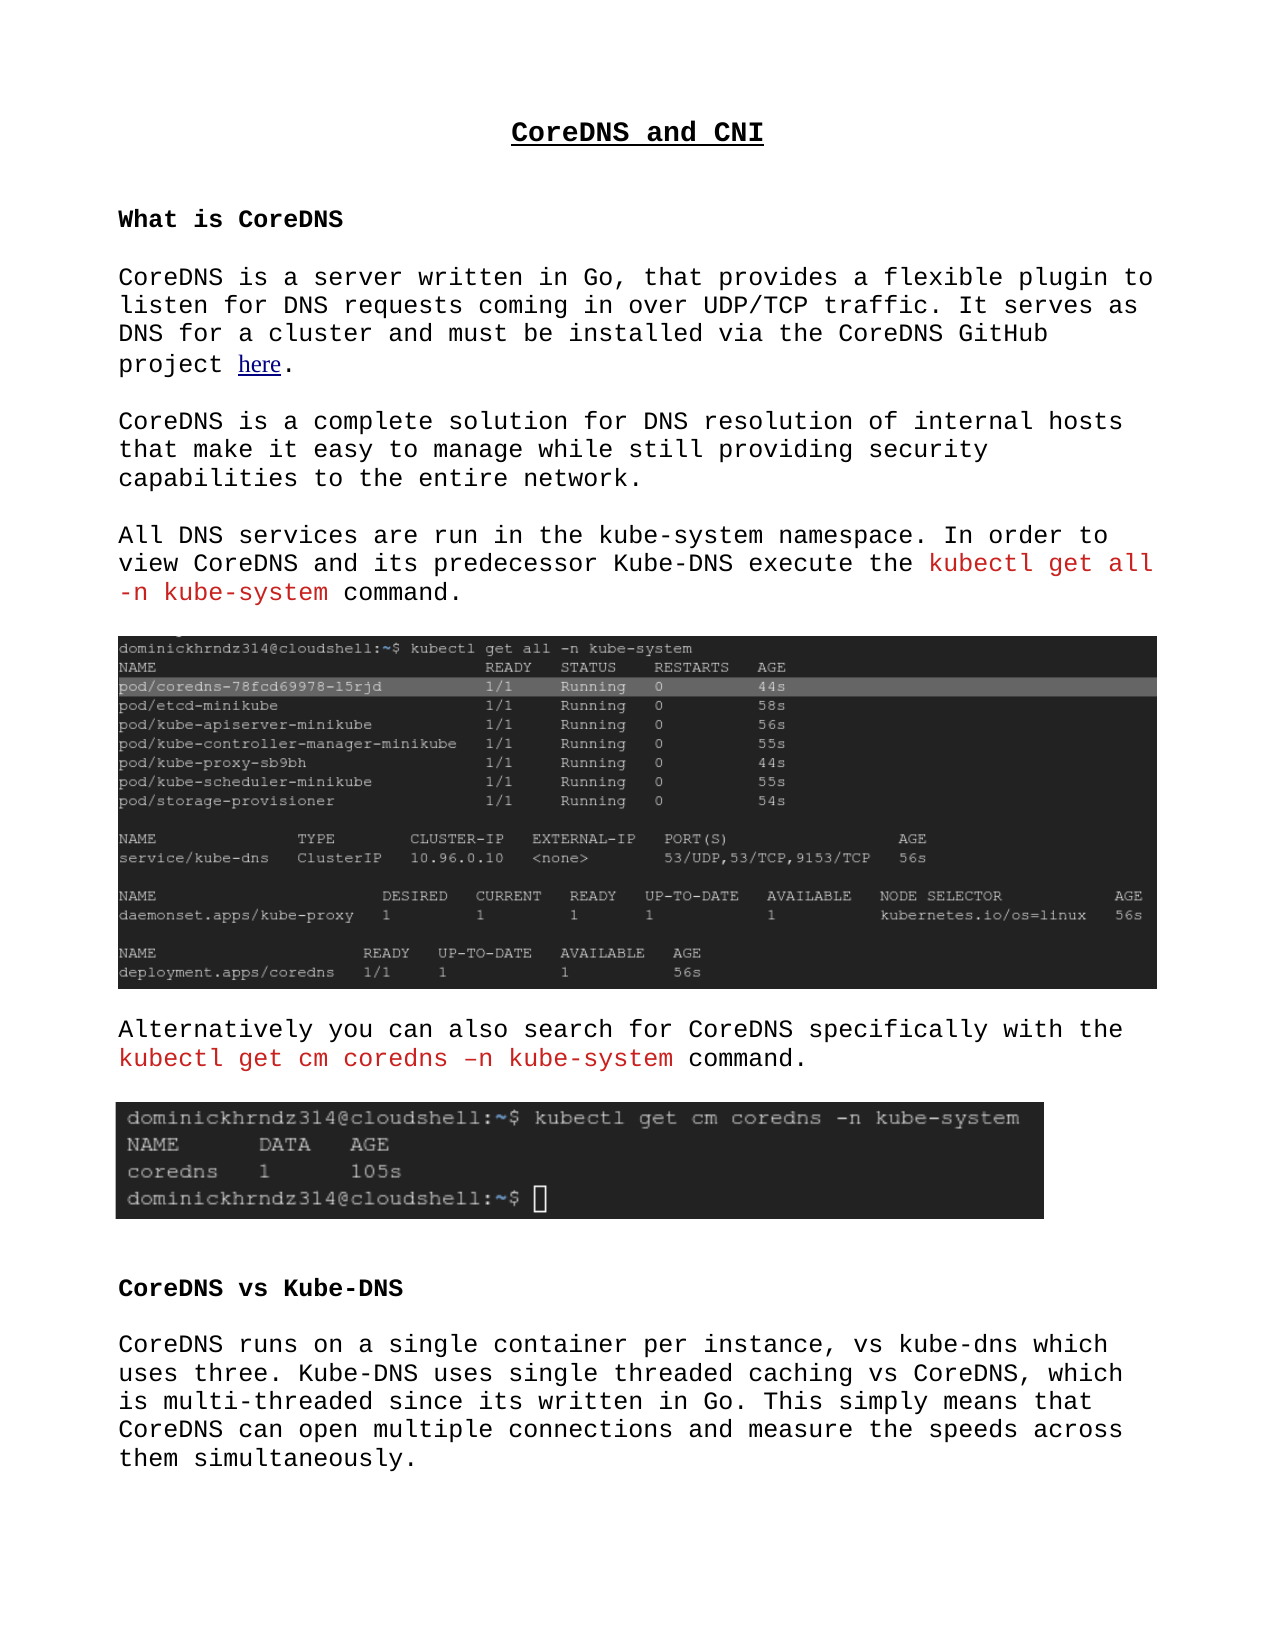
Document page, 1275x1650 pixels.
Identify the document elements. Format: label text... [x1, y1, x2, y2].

text CoreDNS and CNI [118, 118, 1157, 150]
text Alternatively you can also search for CoreDNS specifically with the kubectl get cm coredns –n kube-system command. [118, 989, 1157, 1074]
text CoreDNS runs on a single container per instance, vs kube-dns which uses three. Kube-DNS uses single threaded caching vs CoreDNS, which is multi-threaded since its written in Go. This simply means that CoreDNS can open multiple connections and measure the speeds across them simultaneously. [118, 1303, 1157, 1531]
text CoreDNS vs Kube-DNS [118, 1275, 1157, 1303]
text CoreDNS is a server written in Go, that provides a flexible plugin to listen for DNS requests coming in over UDP/TCP traffic. It serves as DNS for a cluster and must be installed via the CoreDNS GitHub project here. [118, 264, 1157, 380]
text CoreDNS is a complete solution for DNS resolution of internal hosts that make it easy to manage while still providing security capabilities to the entire network. [118, 409, 1157, 494]
picture [118, 636, 1157, 989]
text What is CoreDNS [118, 179, 1157, 235]
text All DNS services are run in the kube-system namespace. In order to view CoreDNS and its predecessor Kube-DNS execute the kubectl get all -n kube-system command. [118, 522, 1157, 607]
picture [115, 1102, 1044, 1219]
